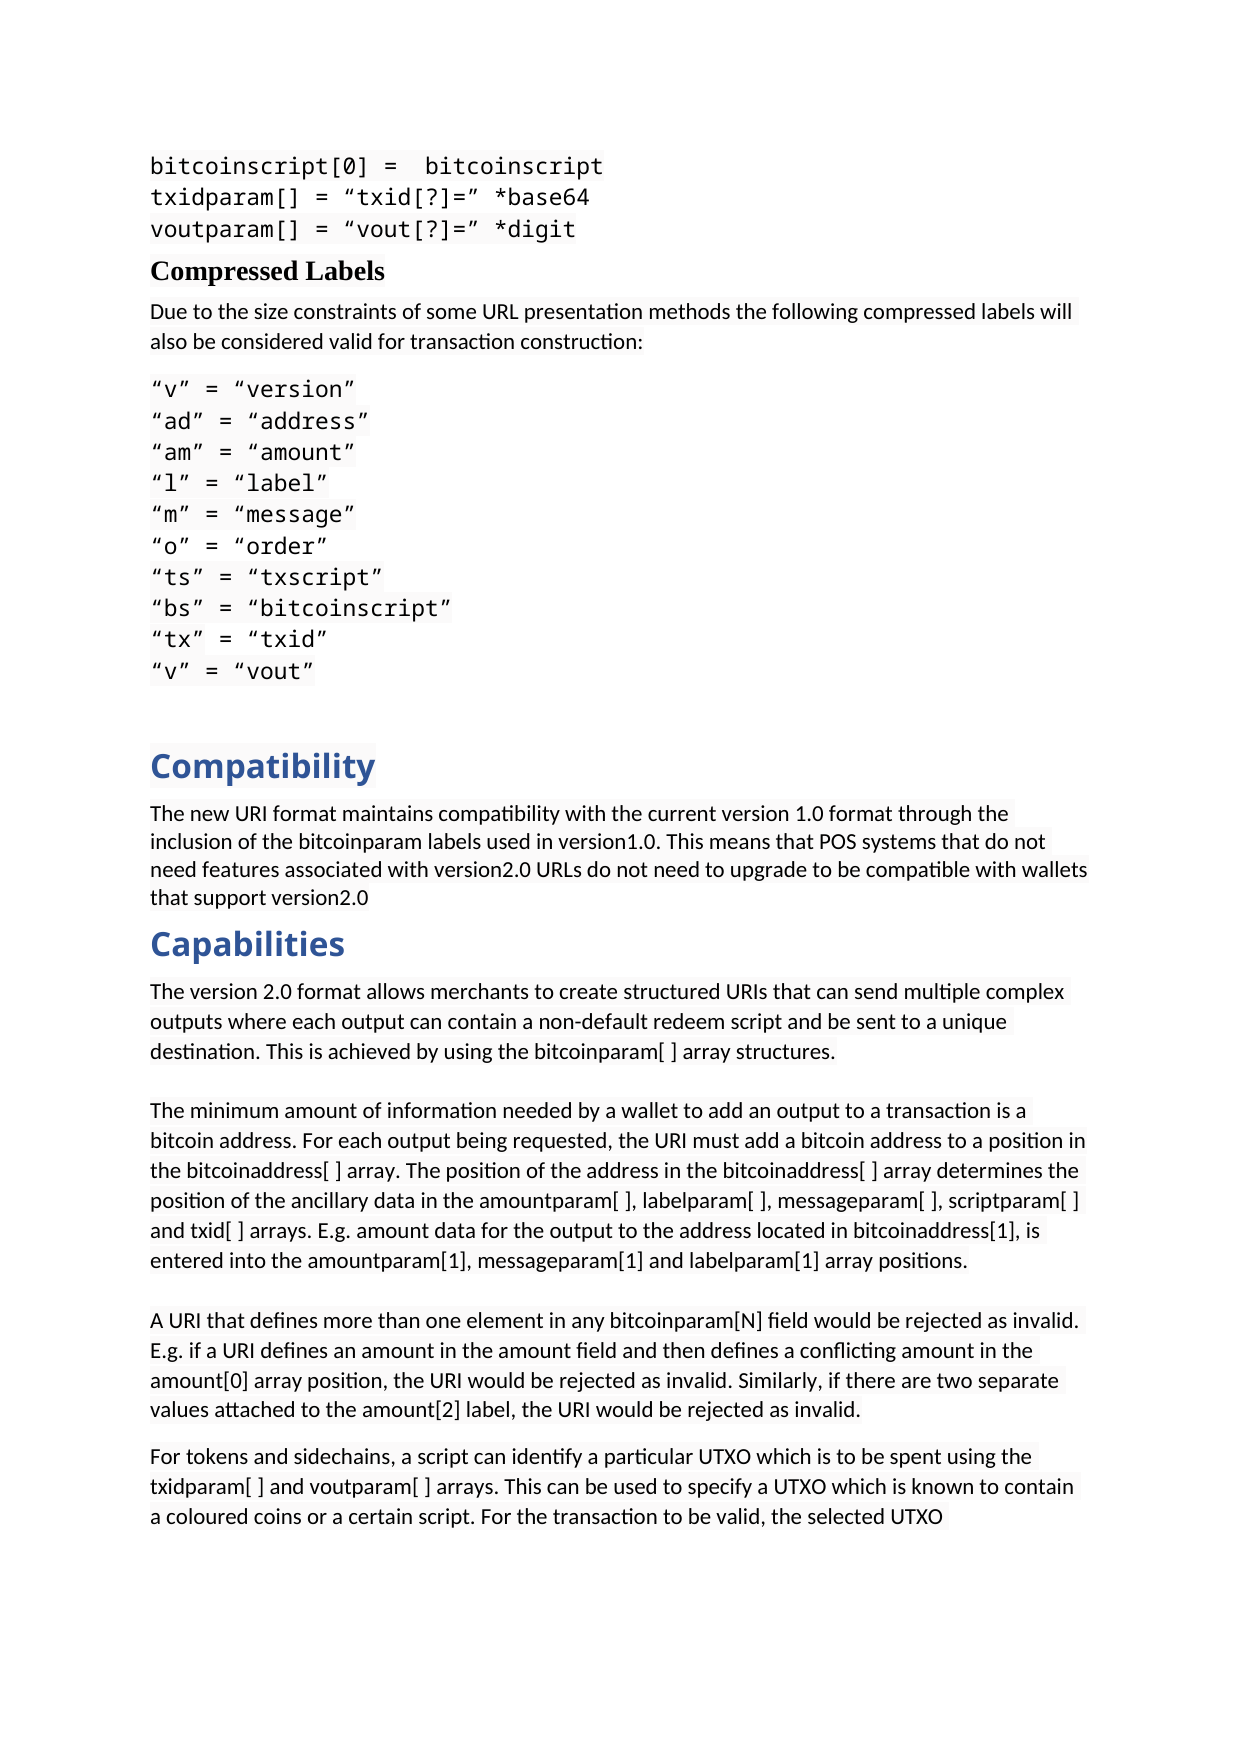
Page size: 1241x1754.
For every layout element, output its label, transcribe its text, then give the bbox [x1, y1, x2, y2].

text “tx” = “txid” [150, 623, 1090, 655]
text For tokens and sidechains, a script can identify a particular UTXO which is to be spent using the txidparam[ ] and voutparam[ ] arrays. This can be used to specify a UTXO which is known to contain a coloured coins or a certain script. For the transaction to be valid, the selected UTXO [150, 1442, 1090, 1530]
text The new URI format maintains compatibility with the current version 1.0 format through the inclusion of the bitcoinparam labels used in version1.0. This means that POS systems that do not need features associated with version2.0 URLs do not need to upgrade to be compatible with wallets that support version2.0 [150, 799, 1090, 911]
text Due to the size constraints of some URL presentation methods the following compressed labels will also be considered valid for transaction construction: [150, 297, 1090, 355]
subtitle Compatibility [150, 743, 1090, 788]
text “ad” = “address” “am” = “amount” “l” = “label” “m” = “message” “o” = “order” “ts” = “txscript” [150, 405, 1090, 592]
text “v” = “vout” [150, 655, 1090, 686]
text voutparam[] = “vout[?]=” *digit [150, 212, 1090, 244]
subtitle Compressed Labels [150, 254, 1090, 287]
text The version 2.0 format allows merchants to create structured URIs that can send multiple complex outputs where each output can contain a non-default redeem script and be sent to a unique destination. This is achieved by using the bitcoinparam[ ] array structures. The minimum amount of information needed by a wallet to add an output to a transaction is a bitcoin address. For each output being requested, the URI must add a bitcoin address to a position in the bitcoinaddress[ ] array. The position of the address in the bitcoinaddress[ ] array determines the position of the ancillary data in the amountparam[ ], labelparam[ ], messageparam[ ], scriptparam[ ] and txid[ ] arrays. E.g. amount data for the output to the address located in bitcoinaddress[1], is entered into the amountparam[1], messageparam[1] and labelparam[1] array positions. A URI that defines more than one element in any bitcoinparam[N] field would be rejected as invalid. E.g. if a URI defines an amount in the amount field and then defines a conflicting amount in the amount[0] array position, the URI would be rejected as invalid. Similarly, if there are two separate values attached to the amount[2] label, the URI would be rejected as invalid. [150, 977, 1090, 1424]
text “v” = “version” [150, 373, 1090, 405]
text “bs” = “bitcoinscript” [150, 592, 1090, 623]
text txidparam[] = “txid[?]=” *base64 [150, 181, 1090, 212]
subtitle Capabilities [150, 921, 1090, 967]
text bitcoinscript[0] = bitcoinscript [150, 150, 1090, 181]
